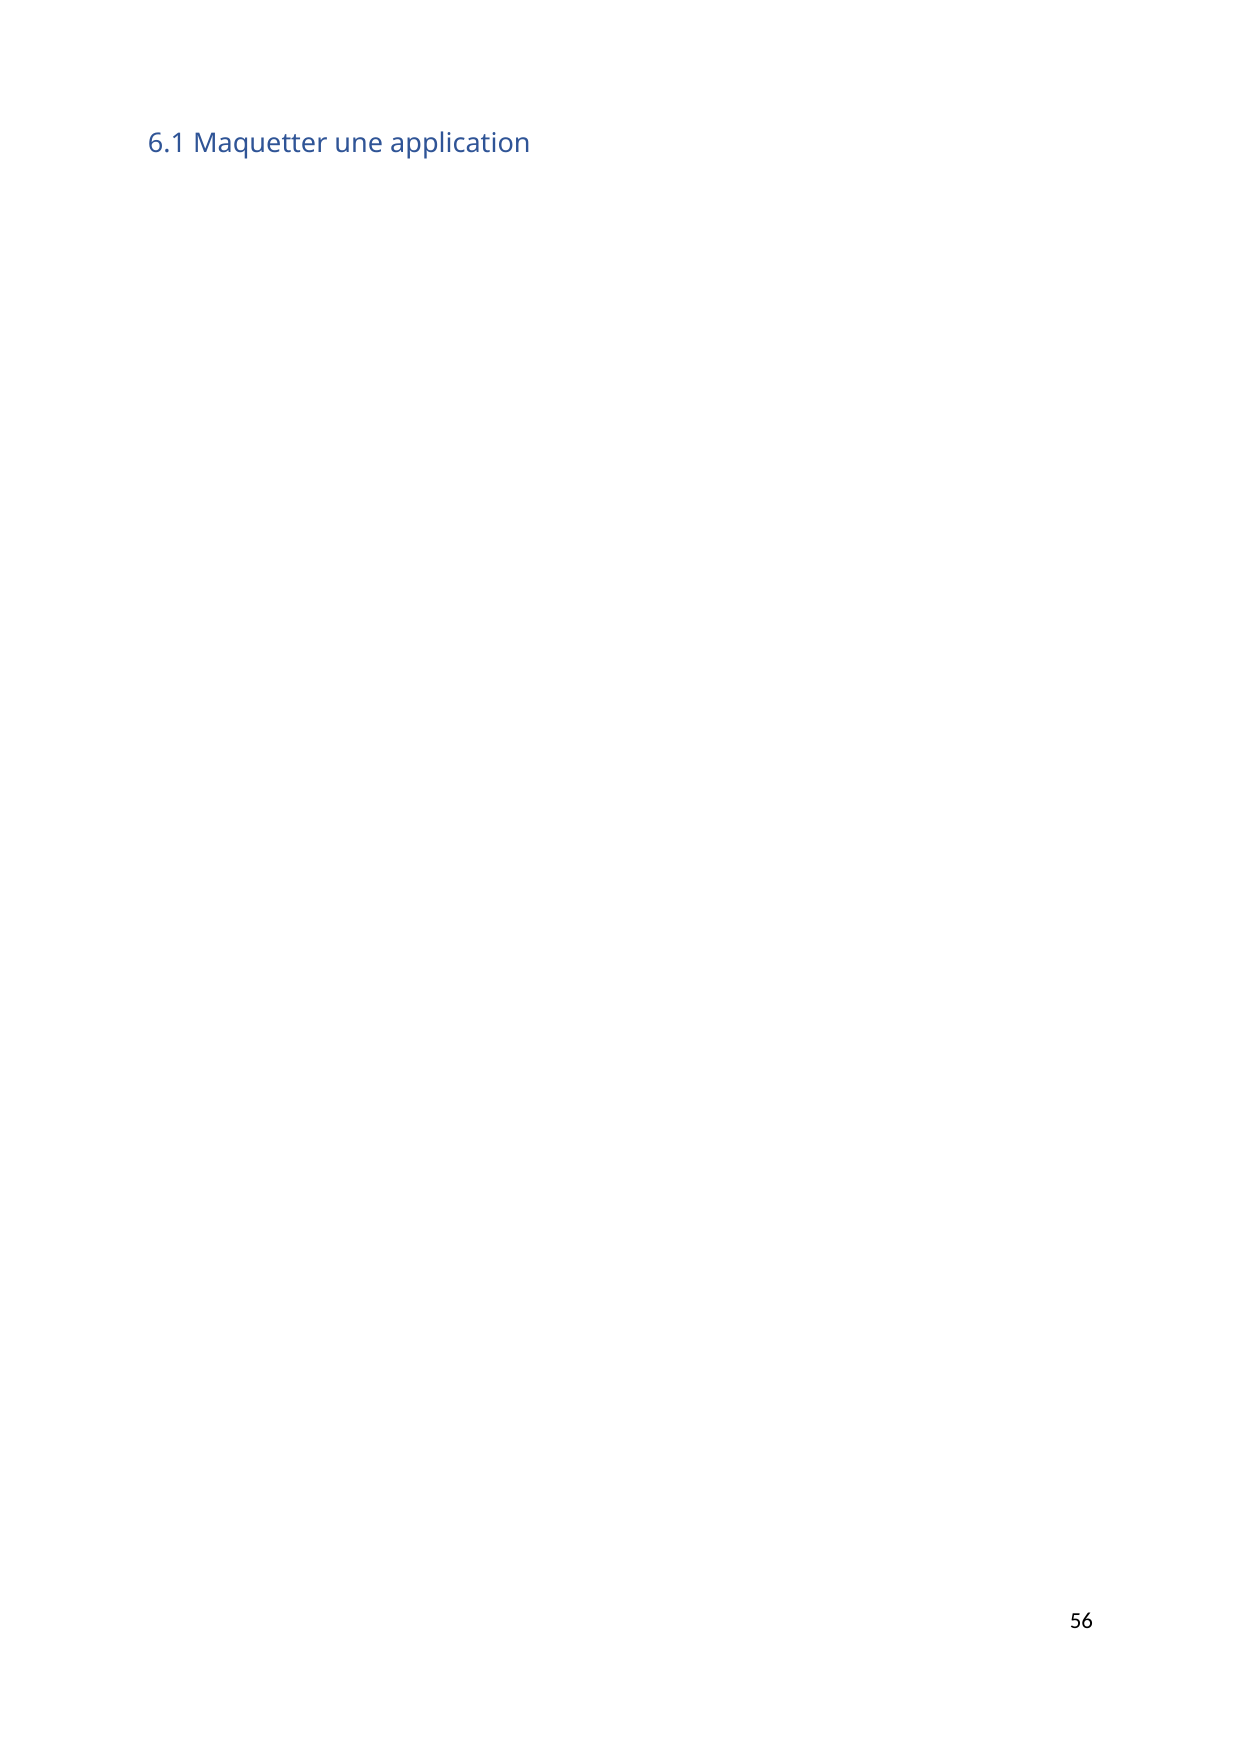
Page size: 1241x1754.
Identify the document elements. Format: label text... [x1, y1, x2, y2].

subtitle 6.1 Maquetter une application [148, 123, 1093, 160]
